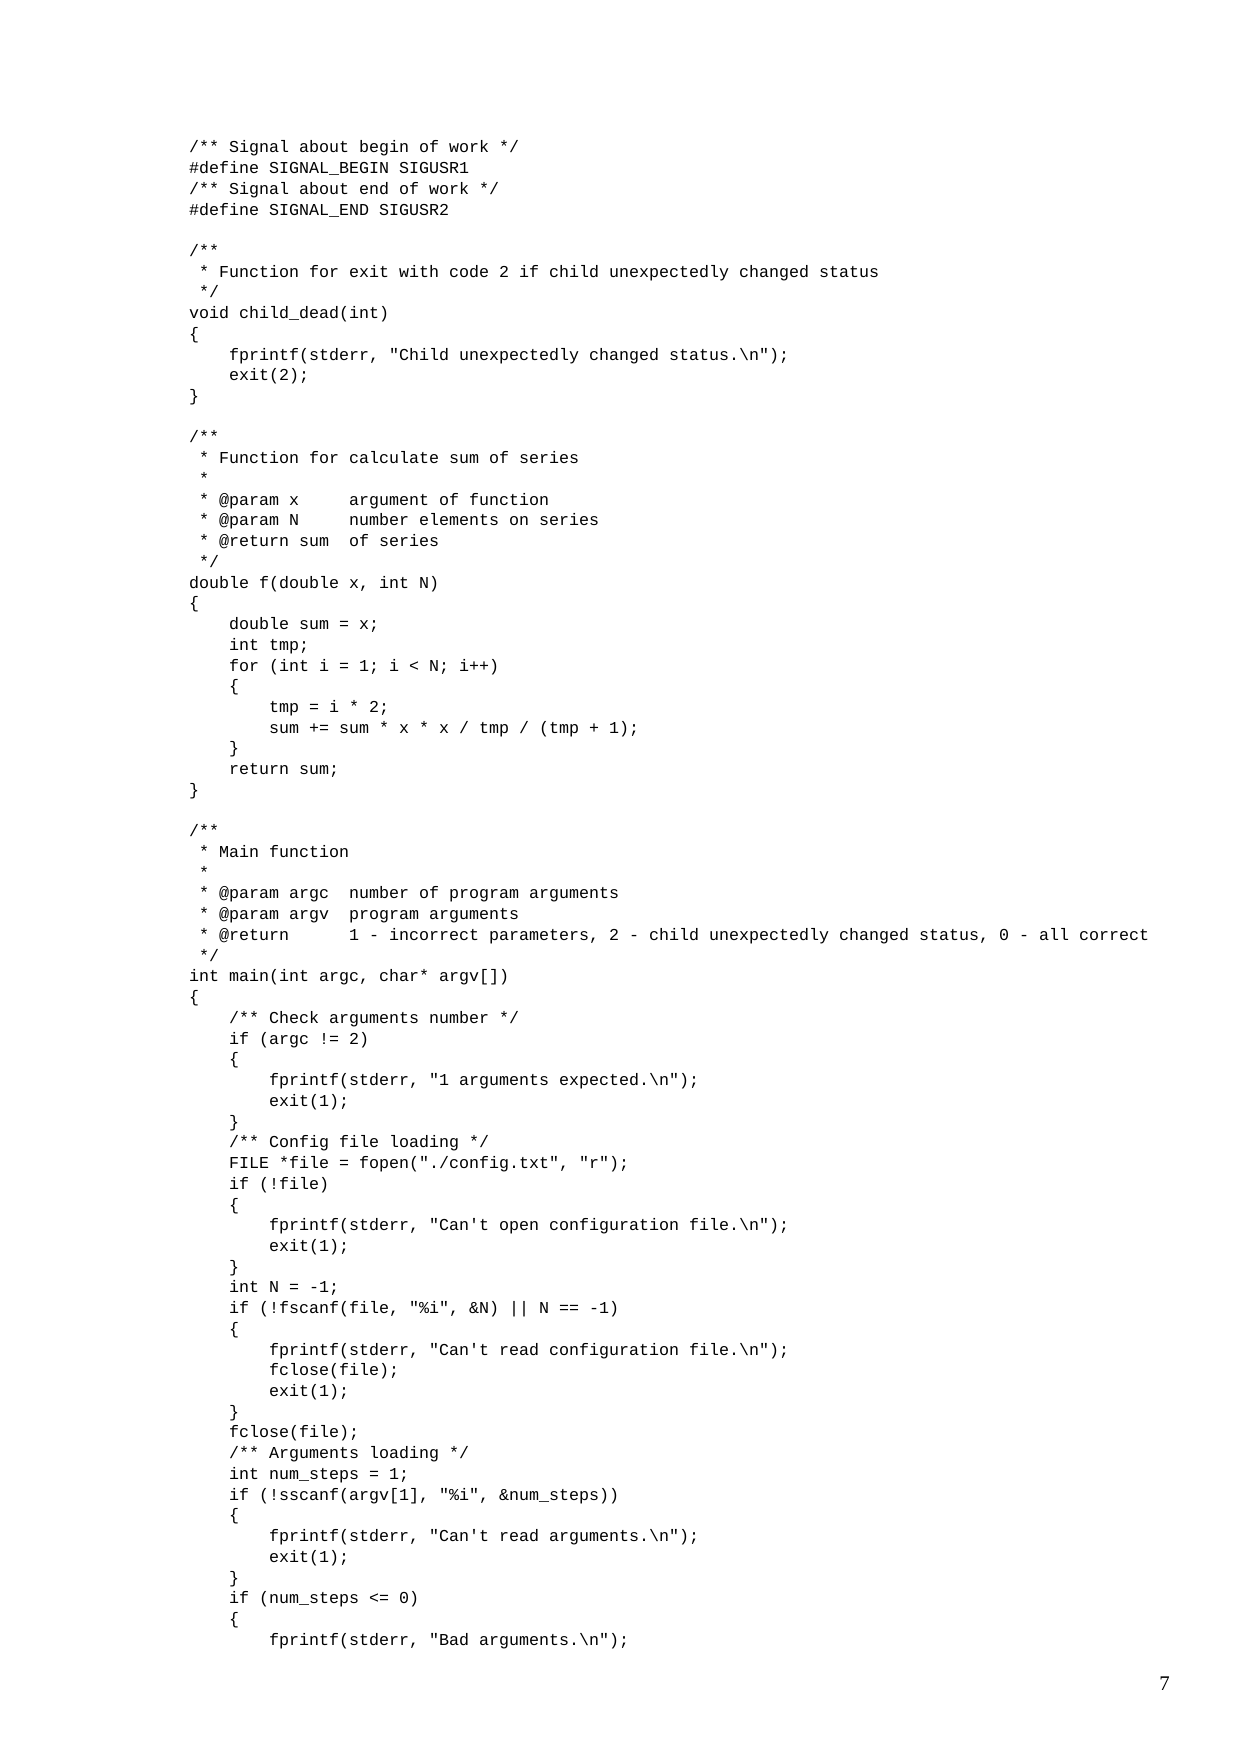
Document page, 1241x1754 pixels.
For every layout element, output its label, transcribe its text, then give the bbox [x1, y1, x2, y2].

text fprintf(stderr, "Can't open configuration file.\n"); [189, 1217, 1169, 1236]
text } [189, 1403, 1169, 1422]
text { [189, 1611, 1169, 1629]
text { [189, 1507, 1169, 1526]
text if (!sscanf(argv[1], "%i", &num_steps)) [189, 1486, 1169, 1505]
text exit(1); [189, 1548, 1169, 1567]
text fprintf(stderr, "1 arguments expected.\n"); [189, 1072, 1169, 1091]
text * @return sum of series [189, 533, 1169, 552]
text FILE *file = fopen("./config.txt", "r"); [189, 1154, 1169, 1173]
text * @param argc number of program arguments [189, 885, 1169, 904]
text } [189, 781, 1169, 800]
text int main(int argc, char* argv[]) [189, 968, 1169, 987]
text /** [189, 242, 1169, 261]
text if (!file) [189, 1175, 1169, 1194]
text } [189, 740, 1169, 759]
text * @param x argument of function [189, 491, 1169, 510]
text if (argc != 2) [189, 1030, 1169, 1049]
text int num_steps = 1; [189, 1466, 1169, 1484]
text /** Arguments loading */ [189, 1445, 1169, 1464]
text for (int i = 1; i < N; i++) [189, 657, 1169, 676]
text fprintf(stderr, "Bad arguments.\n"); [189, 1631, 1169, 1650]
text exit(2); [189, 367, 1169, 386]
text */ [189, 553, 1169, 572]
text { [189, 1196, 1169, 1215]
text { [189, 595, 1169, 614]
text /** [189, 823, 1169, 842]
text /** [189, 429, 1169, 448]
text * [189, 471, 1169, 489]
text sum += sum * x * x / tmp / (tmp + 1); [189, 719, 1169, 738]
text fprintf(stderr, "Can't read configuration file.\n"); [189, 1341, 1169, 1360]
text int N = -1; [189, 1279, 1169, 1298]
text double sum = x; [189, 616, 1169, 634]
text * @param argv program arguments [189, 906, 1169, 925]
text } [189, 1569, 1169, 1588]
text /** Signal about end of work */ [189, 180, 1169, 199]
text int tmp; [189, 636, 1169, 655]
text #define SIGNAL_END SIGUSR2 [189, 201, 1169, 220]
text #define SIGNAL_BEGIN SIGUSR1 [189, 159, 1169, 178]
text return sum; [189, 761, 1169, 779]
text fclose(file); [189, 1424, 1169, 1443]
text /** Signal about begin of work */ [189, 139, 1169, 158]
text exit(1); [189, 1383, 1169, 1401]
text fprintf(stderr, "Can't read arguments.\n"); [189, 1528, 1169, 1547]
text fclose(file); [189, 1362, 1169, 1381]
text } [189, 1113, 1169, 1132]
text exit(1); [189, 1237, 1169, 1256]
text } [189, 1258, 1169, 1277]
text if (!fscanf(file, "%i", &N) || N == -1) [189, 1300, 1169, 1318]
text * Function for exit with code 2 if child unexpectedly changed status [189, 263, 1169, 282]
text double f(double x, int N) [189, 574, 1169, 593]
text */ [189, 947, 1169, 966]
text if (num_steps <= 0) [189, 1590, 1169, 1609]
text } [189, 388, 1169, 406]
text { [189, 1051, 1169, 1070]
text { [189, 325, 1169, 344]
text */ [189, 284, 1169, 303]
text * @return 1 - incorrect parameters, 2 - child unexpectedly changed status, 0 - all correct [189, 927, 1169, 945]
text { [189, 678, 1169, 697]
text /** Check arguments number */ [189, 1009, 1169, 1028]
text * Function for calculate sum of series [189, 450, 1169, 469]
text * [189, 864, 1169, 883]
text /** Config file loading */ [189, 1134, 1169, 1153]
text * @param N number elements on series [189, 512, 1169, 531]
text tmp = i * 2; [189, 698, 1169, 717]
text void child_dead(int) [189, 305, 1169, 323]
text exit(1); [189, 1092, 1169, 1111]
text * Main function [189, 844, 1169, 862]
text fprintf(stderr, "Child unexpectedly changed status.\n"); [189, 346, 1169, 365]
text { [189, 1320, 1169, 1339]
text { [189, 989, 1169, 1008]
